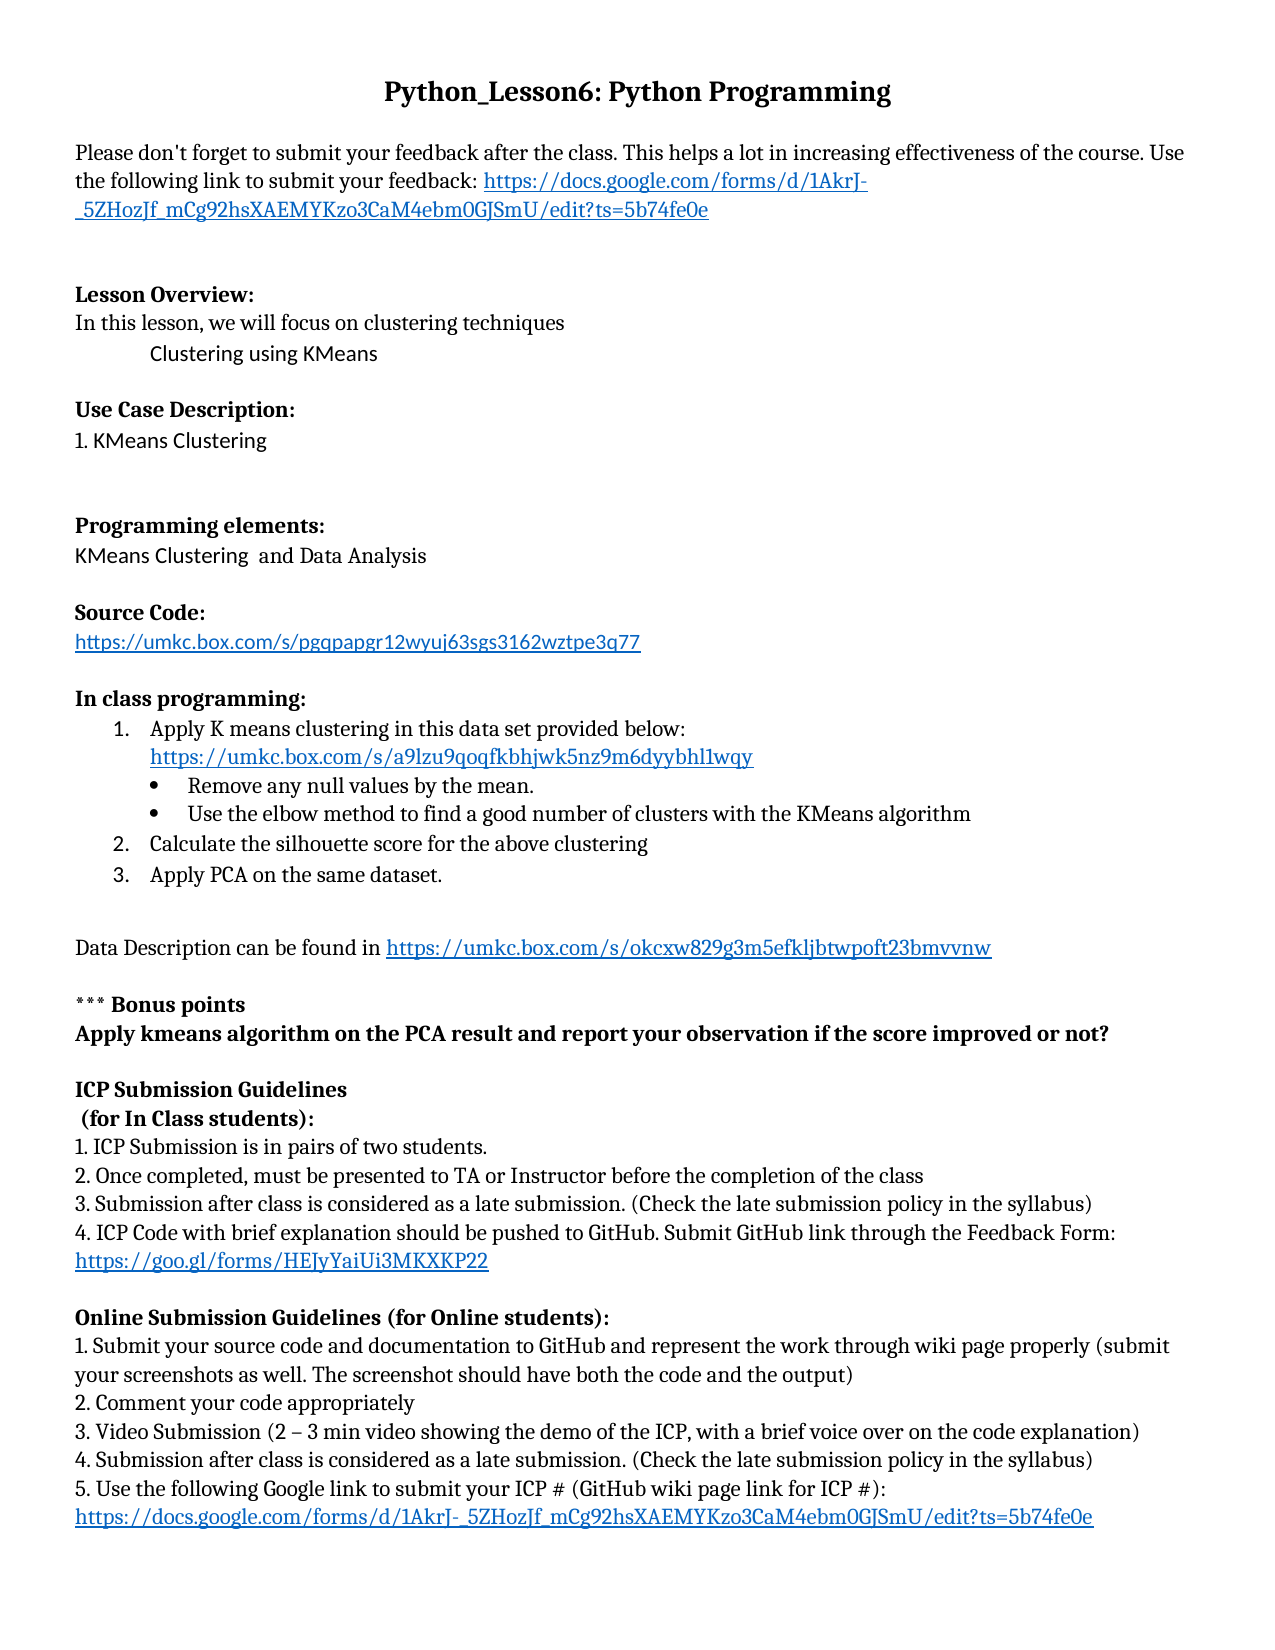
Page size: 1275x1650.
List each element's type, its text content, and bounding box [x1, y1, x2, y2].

text 4. Submission after class is considered as a late submission. (Check the late submission policy in the syllabus) [75, 1447, 1200, 1473]
text Python_Lesson6: Python Programming [75, 75, 1200, 108]
text *** Bonus points [75, 992, 1200, 1018]
text Online Submission Guidelines (for Online students): [75, 1305, 1200, 1331]
text Please don't forget to submit your feedback after the class. This helps a lot in increasing effectiveness of the course. Use the following link to submit your feedback: https://docs.google.com/forms/d/1AkrJ-_5ZHozJf_mCg92hsXAEMYKzo3CaM4ebm0GJSmU/edit?ts=5b74fe0e [75, 139, 1200, 223]
list Calculate the silhouette score for the above clustering [112, 829, 1200, 857]
text Use Case Description: [75, 397, 1200, 424]
text 1. Submit your source code and documentation to GitHub and represent the work through wiki page properly (submit your screenshots as well. The screenshot should have both the code and the output) [75, 1333, 1200, 1388]
text 3. Video Submission (2 – 3 min video showing the demo of the ICP, with a brief voice over on the code explanation) [75, 1418, 1200, 1445]
text 2. Once completed, must be presented to TA or Instructor before the completion of the class [75, 1162, 1200, 1189]
list Use the elbow method to find a good number of clusters with the KMeans algorithm [150, 801, 1200, 827]
text 1. KMeans Clustering [75, 426, 1200, 454]
text Apply kmeans algorithm on the PCA result and report your observation if the score improved or not? [75, 1020, 1200, 1047]
list Apply K means clustering in this data set provided below: [112, 714, 1200, 742]
text In this lesson, we will focus on clustering techniques [75, 310, 1200, 337]
text 3. Submission after class is considered as a late submission. (Check the late submission policy in the syllabus) [75, 1191, 1200, 1217]
text Data Description can be found in https://umkc.box.com/s/okcxw829g3m5efkljbtwpoft23bmvvnw [75, 935, 1200, 961]
list Remove any null values by the mean. [150, 773, 1200, 799]
list https://umkc.box.com/s/a9lzu9qoqfkbhjwk5nz9m6dyybhl1wqy [150, 744, 1200, 771]
text Lesson Overview: [75, 282, 1200, 308]
text Programming elements: [75, 513, 1200, 539]
text Source Code: [75, 600, 1200, 626]
text KMeans Clustering and Data Analysis [75, 541, 1200, 569]
text Clustering using KMeans [75, 339, 1200, 367]
text In class programming: [75, 686, 1200, 712]
text 5. Use the following Google link to submit your ICP # (GitHub wiki page link for ICP #): https://docs.google.com/forms/d/1AkrJ-_5ZHozJf_mCg92hsXAEMYKzo3CaM4ebm0GJSmU/edit?ts=5b74fe0e [75, 1475, 1200, 1530]
list Apply PCA on the same dataset. [112, 860, 1200, 888]
text 1. ICP Submission is in pairs of two students. [75, 1134, 1200, 1160]
text 2. Comment your code appropriately [75, 1390, 1200, 1416]
text 4. ICP Code with brief explanation should be pushed to GitHub. Submit GitHub link through the Feedback Form: https://goo.gl/forms/HEJyYaiUi3MKXKP22 [75, 1219, 1200, 1274]
text ICP Submission Guidelines [75, 1077, 1200, 1103]
text https://umkc.box.com/s/pgqpapgr12wyuj63sgs3162wztpe3q77 [75, 628, 1200, 655]
text (for In Class students): [75, 1106, 1200, 1132]
